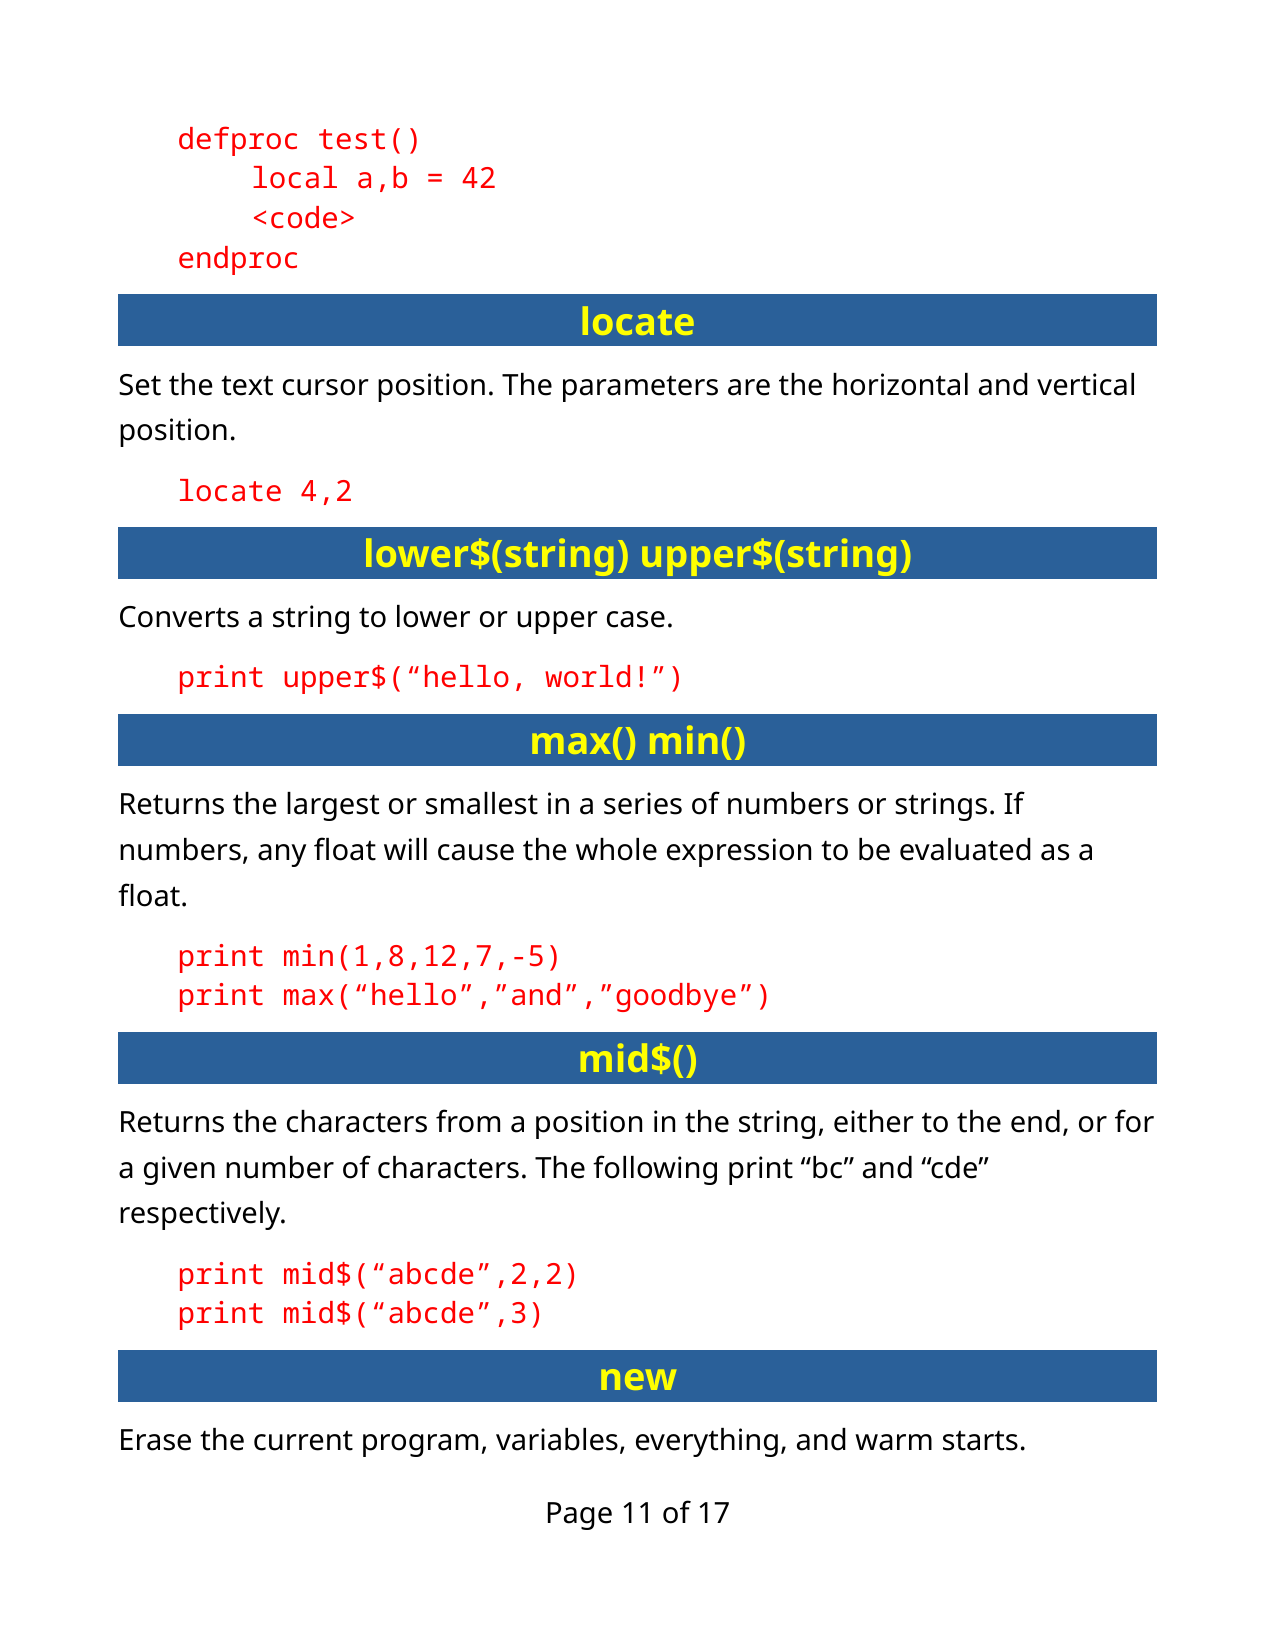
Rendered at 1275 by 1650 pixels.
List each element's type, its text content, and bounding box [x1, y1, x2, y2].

text print max(“HELLO”,”AND”,”GOODBYE”) [177, 975, 1157, 1014]
text print upper$(“hello, world!”) [177, 657, 1157, 696]
text print mid$(“abcde”,2,2) [177, 1253, 1157, 1293]
text Converts a string to lower or upper case. [118, 597, 1157, 636]
text Returns the characters from a position in the string, either to the end, or for a given number of characters. The following print “bc” and “cde” respectively. [118, 1101, 1157, 1232]
subtitle new [118, 1350, 1157, 1402]
text locate 4,2 [177, 470, 1157, 509]
text defproc test() [177, 118, 1157, 158]
text print mid$(“abcde”,3) [177, 1293, 1157, 1332]
text Returns the largest or smallest in a series of numbers or strings. If numbers, any float will cause the whole expression to be evaluated as a float. [118, 783, 1157, 914]
subtitle max() min() [118, 714, 1157, 766]
subtitle mid$() [118, 1032, 1157, 1084]
text Erase the current program, variables, everything, and warm starts. [118, 1419, 1157, 1459]
text local a,b = 42 [177, 158, 1157, 197]
text print min(1,8,12,7,-5) [177, 935, 1157, 975]
subtitle lower$(string) upper$(string) [118, 527, 1157, 579]
subtitle locate [118, 294, 1157, 346]
text Set the text cursor position. The parameters are the horizontal and vertical position. [118, 364, 1157, 449]
text endproc [177, 237, 1157, 277]
text <code> [177, 197, 1157, 237]
